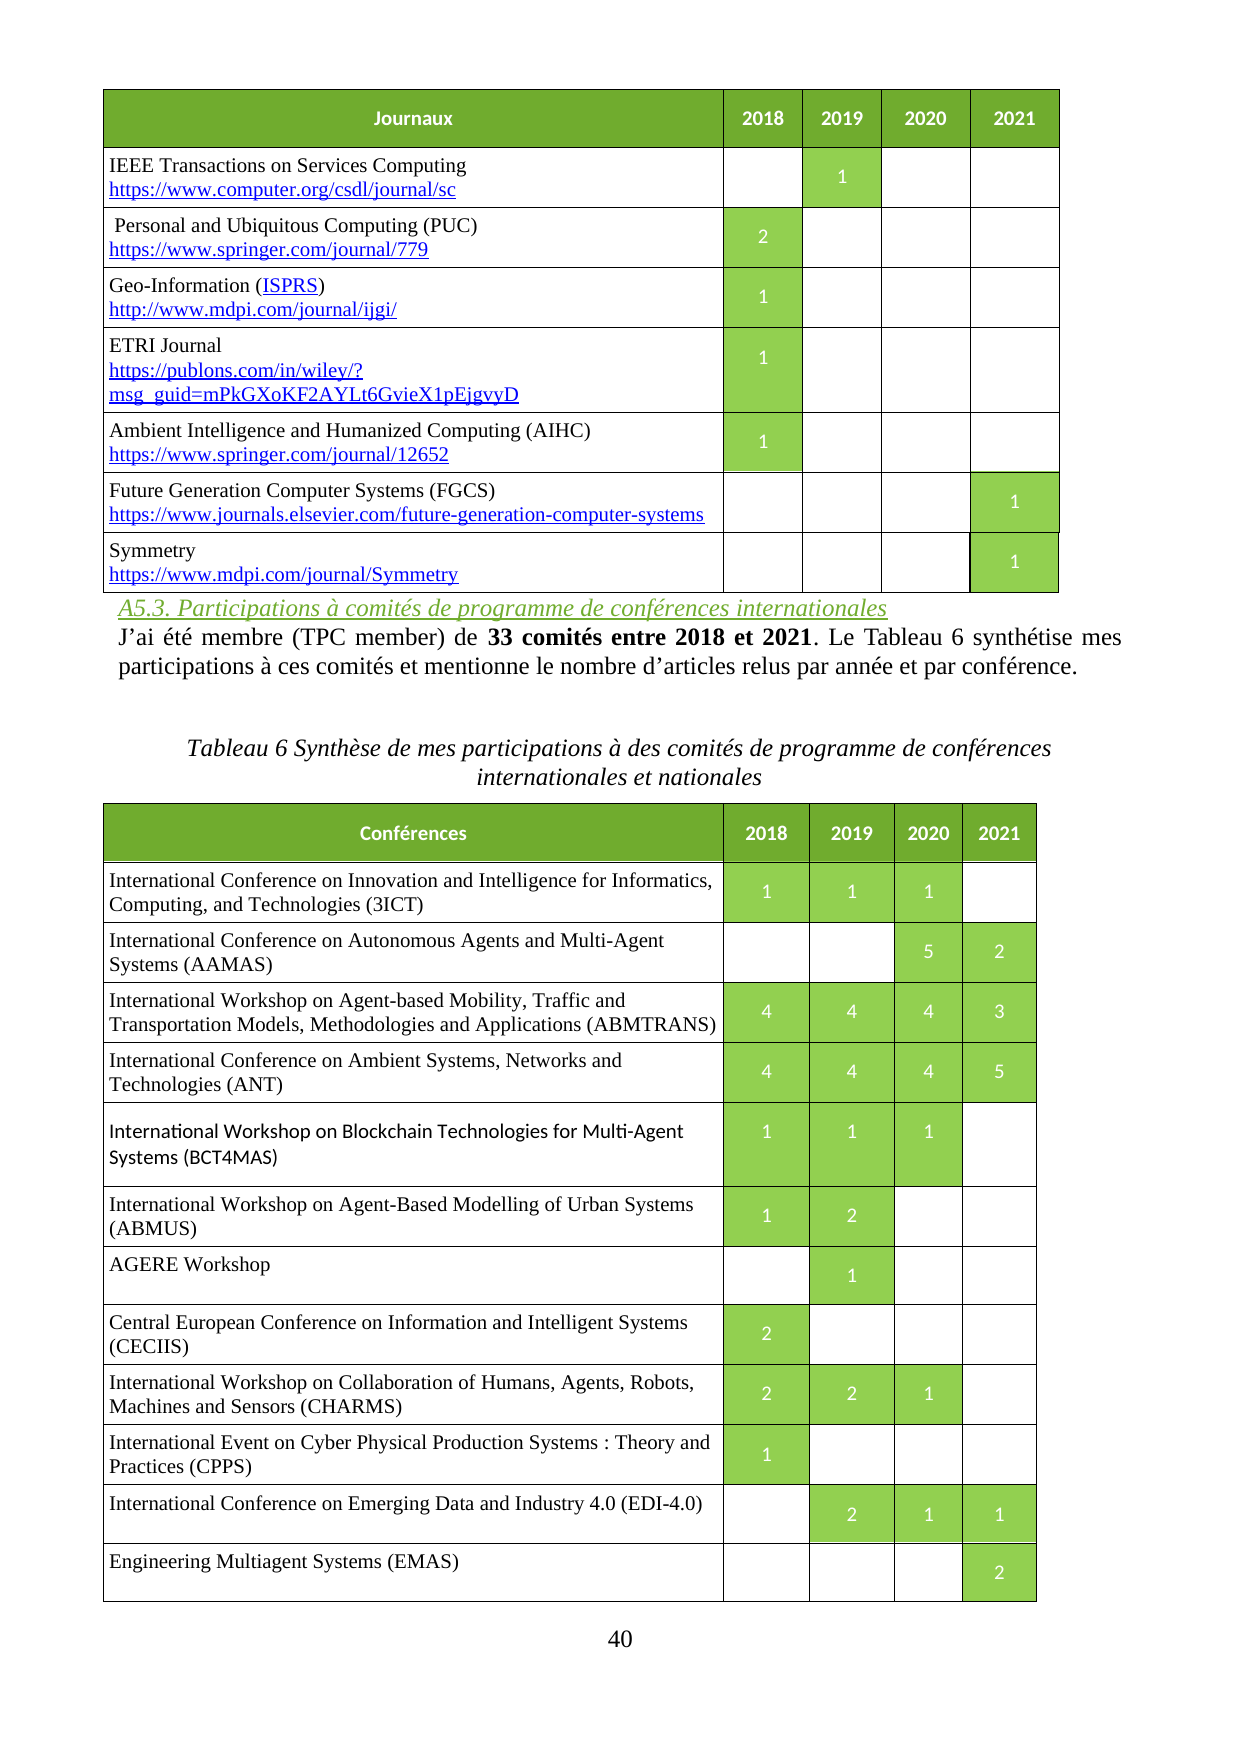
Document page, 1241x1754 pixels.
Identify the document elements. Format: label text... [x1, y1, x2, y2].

table_cell 1 [724, 1187, 809, 1246]
table_cell International Conference on Innovation and Intelligence for Informatics, Computing, and Technologies (3ICT) [104, 863, 723, 922]
table_cell [895, 1247, 962, 1304]
table_cell 1 [963, 1485, 1036, 1542]
table_cell Ambient Intelligence and Humanized Computing (AIHC) https://www.springer.com/journal/12652 [104, 413, 723, 471]
table_cell 1 [810, 863, 894, 922]
table_cell 1 [810, 1247, 894, 1304]
table_cell [882, 533, 969, 592]
table_cell 3 [963, 983, 1036, 1042]
subtitle A5.3. Participations à comités de programme de conférences internationales [118, 593, 1122, 622]
table_cell 1 [803, 148, 881, 207]
table_cell International Workshop on Agent-Based Modelling of Urban Systems (ABMUS) [104, 1187, 723, 1246]
table_cell AGERE Workshop [104, 1247, 723, 1304]
table_cell 2 [810, 1365, 894, 1424]
table_cell [895, 1187, 962, 1246]
table_cell International Workshop on Agent-based Mobility, Traffic and Transportation Models, Methodologies and Applications (ABMTRANS) [104, 983, 723, 1042]
table_cell [971, 208, 1059, 267]
table_cell 4 [895, 983, 962, 1042]
table_cell Personal and Ubiquitous Computing (PUC) https://www.springer.com/journal/779 [104, 208, 723, 267]
table_cell 4 [724, 1043, 809, 1102]
table_cell 1 [724, 328, 802, 411]
table_cell [963, 1305, 1036, 1364]
table_cell Engineering Multiagent Systems (EMAS) [104, 1544, 723, 1601]
table_cell [882, 413, 970, 471]
table_header 2020 [882, 90, 970, 147]
table_cell 4 [895, 1043, 962, 1102]
table_cell [803, 208, 881, 267]
table_cell [963, 1247, 1036, 1304]
table_header 2021 [963, 804, 1036, 861]
table_cell 2 [724, 1365, 809, 1424]
table_cell 5 [895, 923, 962, 982]
table_cell [882, 473, 970, 532]
table_cell International Conference on Emerging Data and Industry 4.0 (EDI-4.0) [104, 1485, 723, 1542]
table_cell International Workshop on Collaboration of Humans, Agents, Robots, Machines and Sensors (CHARMS) [104, 1365, 723, 1424]
table_cell [971, 413, 1059, 471]
table_cell 4 [810, 1043, 894, 1102]
table_cell [810, 1425, 894, 1484]
table_cell [724, 473, 802, 532]
table_cell Geo-Information (ISPRS) http://www.mdpi.com/journal/ijgi/ [104, 268, 723, 327]
table_header 2018 [724, 90, 802, 147]
table_cell [724, 1247, 809, 1304]
table_cell [971, 268, 1059, 327]
table_cell ETRI Journal https://publons.com/in/wiley/?msg_guid=mPkGXoKF2AYLt6GvieX1pEjgvyD [104, 328, 723, 411]
table_cell [963, 1103, 1036, 1186]
table_cell 1 [971, 533, 1058, 592]
table_cell 1 [724, 268, 802, 327]
table_cell [895, 1425, 962, 1484]
table_cell 1 [724, 413, 802, 471]
table_cell [803, 328, 881, 411]
table_header 2020 [895, 804, 962, 861]
table_cell 4 [724, 983, 809, 1042]
table_cell [810, 1544, 894, 1601]
table_cell [724, 1485, 809, 1542]
table_cell 1 [810, 1103, 894, 1186]
table_cell [724, 533, 802, 592]
table_cell 1 [895, 1485, 962, 1542]
table_cell [803, 268, 881, 327]
table_cell [882, 328, 970, 411]
table_cell [971, 148, 1059, 207]
table_header 2019 [803, 90, 881, 147]
table_cell 2 [810, 1187, 894, 1246]
table_cell Future Generation Computer Systems (FGCS) https://www.journals.elsevier.com/future-generation-computer-systems [104, 473, 723, 532]
table_cell [963, 1187, 1036, 1246]
table_cell 2 [724, 208, 802, 267]
table_cell 1 [895, 1103, 962, 1186]
table_cell [963, 863, 1036, 922]
table_header Conférences [104, 804, 723, 861]
table_cell 2 [810, 1485, 894, 1542]
table_cell 2 [963, 1544, 1036, 1601]
table_cell [803, 533, 881, 592]
table_cell [963, 1425, 1036, 1484]
table_cell [963, 1365, 1036, 1424]
table_cell International Conference on Autonomous Agents and Multi-Agent Systems (AAMAS) [104, 923, 723, 982]
table_cell International Event on Cyber Physical Production Systems : Theory and Practices (CPPS) [104, 1425, 723, 1484]
table_header 2021 [971, 90, 1059, 147]
table_cell [882, 268, 970, 327]
text J’ai été membre (TPC member) de 33 comités entre 2018 et 2021. Le Tableau 6 synthétise mes participations à ces comités et mentionne le nombre d’articles relus par année et par conférence. [118, 622, 1122, 679]
table_cell IEEE Transactions on Services Computing https://www.computer.org/csdl/journal/sc [104, 148, 723, 207]
table_cell 2 [724, 1305, 809, 1364]
table_cell [895, 1305, 962, 1364]
table_cell [724, 1544, 809, 1601]
table_cell Central European Conference on Information and Intelligent Systems (CECIIS) [104, 1305, 723, 1364]
table_cell International Workshop on Blockchain Technologies for Multi-Agent Systems (BCT4MAS) [104, 1103, 723, 1186]
text Tableau 6 Synthèse de mes participations à des comités de programme de conférences internationales et nationales [118, 733, 1122, 791]
table_cell 1 [895, 1365, 962, 1424]
table_cell [724, 148, 802, 207]
table_cell [882, 208, 970, 267]
table_cell 1 [724, 1103, 809, 1186]
table_header Journaux [104, 90, 723, 147]
table_cell Symmetry https://www.mdpi.com/journal/Symmetry [104, 533, 723, 592]
table_cell [971, 328, 1059, 411]
table_cell 2 [963, 923, 1036, 982]
table_cell [810, 1305, 894, 1364]
table_cell 1 [724, 863, 809, 922]
table_header 2019 [810, 804, 894, 861]
table_cell [895, 1544, 962, 1601]
table_cell [803, 413, 881, 471]
table_cell [810, 923, 894, 982]
table_cell 1 [724, 1425, 809, 1484]
table_header 2018 [724, 804, 809, 861]
table_cell 4 [810, 983, 894, 1042]
table_cell 1 [895, 863, 962, 922]
table_cell [882, 148, 970, 207]
table_cell [803, 473, 881, 532]
table_cell 1 [971, 473, 1059, 532]
table_cell [724, 923, 809, 982]
table_cell 5 [963, 1043, 1036, 1102]
table_cell International Conference on Ambient Systems, Networks and Technologies (ANT) [104, 1043, 723, 1102]
